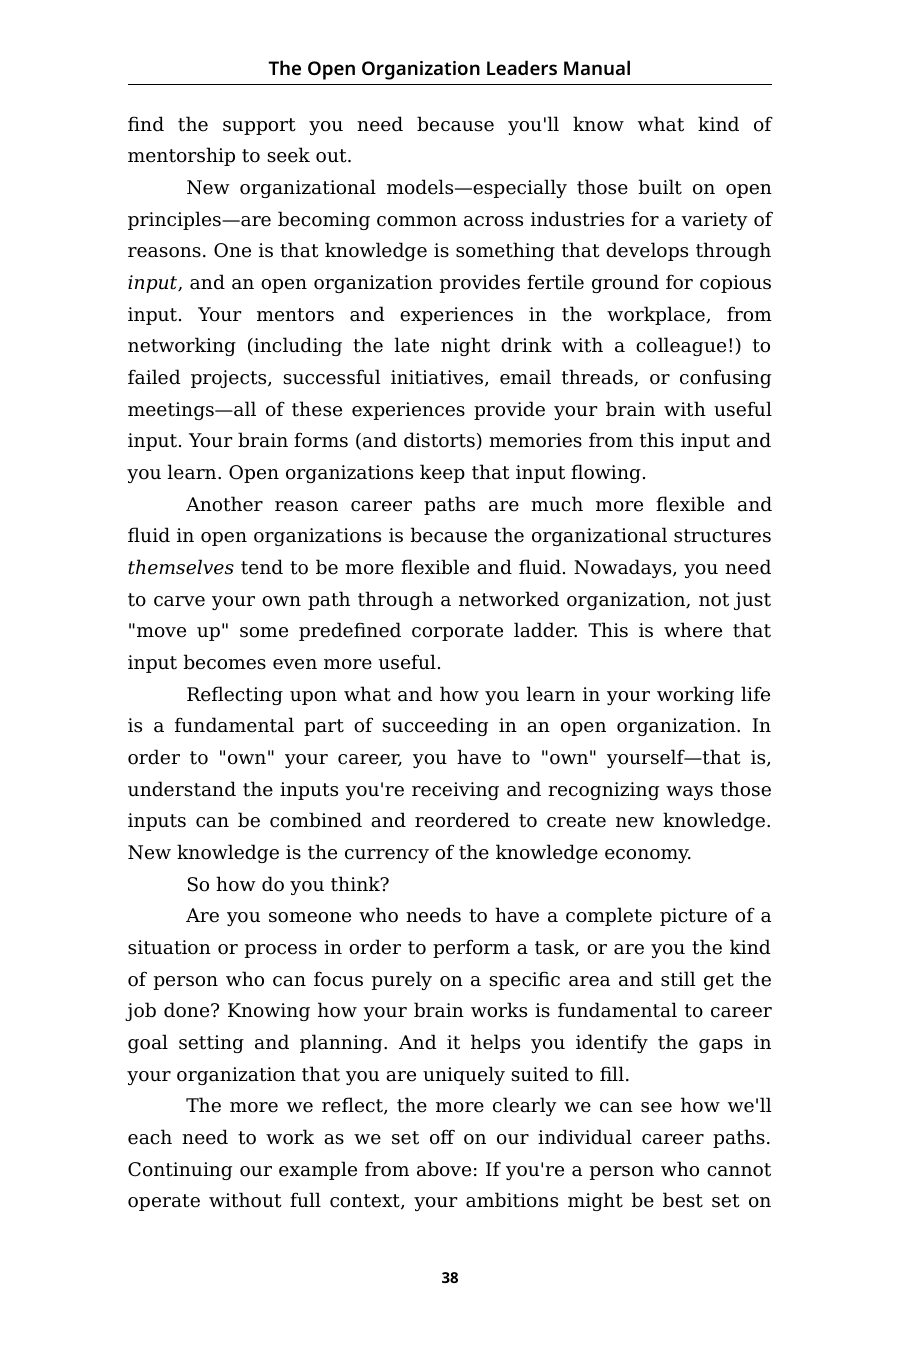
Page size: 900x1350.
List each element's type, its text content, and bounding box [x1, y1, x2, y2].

text Are you someone who needs to have a complete picture of a situation or process in order to perform a task, or are you the kind of person who can focus purely on a specific area and still get the job done? Knowing how your brain works is fundamental to career goal setting and planning. And it helps you identify the gaps in your organization that you are uniquely suited to fill. [127, 906, 772, 1086]
text The more we reflect, the more clearly we can see how we'll each need to work as we set off on our individual career paths. Continuing our example from above: If you're a person who cannot operate without full context, your ambitions might be best set on [127, 1096, 772, 1212]
text Another reason career paths are much more flexible and fluid in open organizations is because the organizational structures themselves tend to be more flexible and fluid. Nowadays, you need to carve your own path through a networked organization, not just "move up" some predefined corporate ladder. This is where that input becomes even more useful. [127, 494, 772, 674]
text So how do you think? [127, 874, 772, 896]
text find the support you need because you'll know what kind of mentorship to seek out. [127, 114, 772, 167]
text Reflecting upon what and how you learn in your working life is a fundamental part of succeeding in an open organization. In order to "own" your career, you have to "own" yourself—that is, understand the inputs you're receiving and recognizing ways those inputs can be combined and reordered to create new knowledge. New knowledge is the currency of the knowledge economy. [127, 684, 772, 864]
text New organizational models—especially those built on open principles—are becoming common across industries for a variety of reasons. One is that knowledge is something that develops through input, and an open organization provides fertile ground for copious input. Your mentors and experiences in the workplace, from networking (including the late night drink with a colleague!) to failed projects, successful initiatives, email threads, or confusing meetings—all of these experiences provide your brain with useful input. Your brain forms (and distorts) memories from this input and you learn. Open organizations keep that input flowing. [127, 177, 772, 484]
